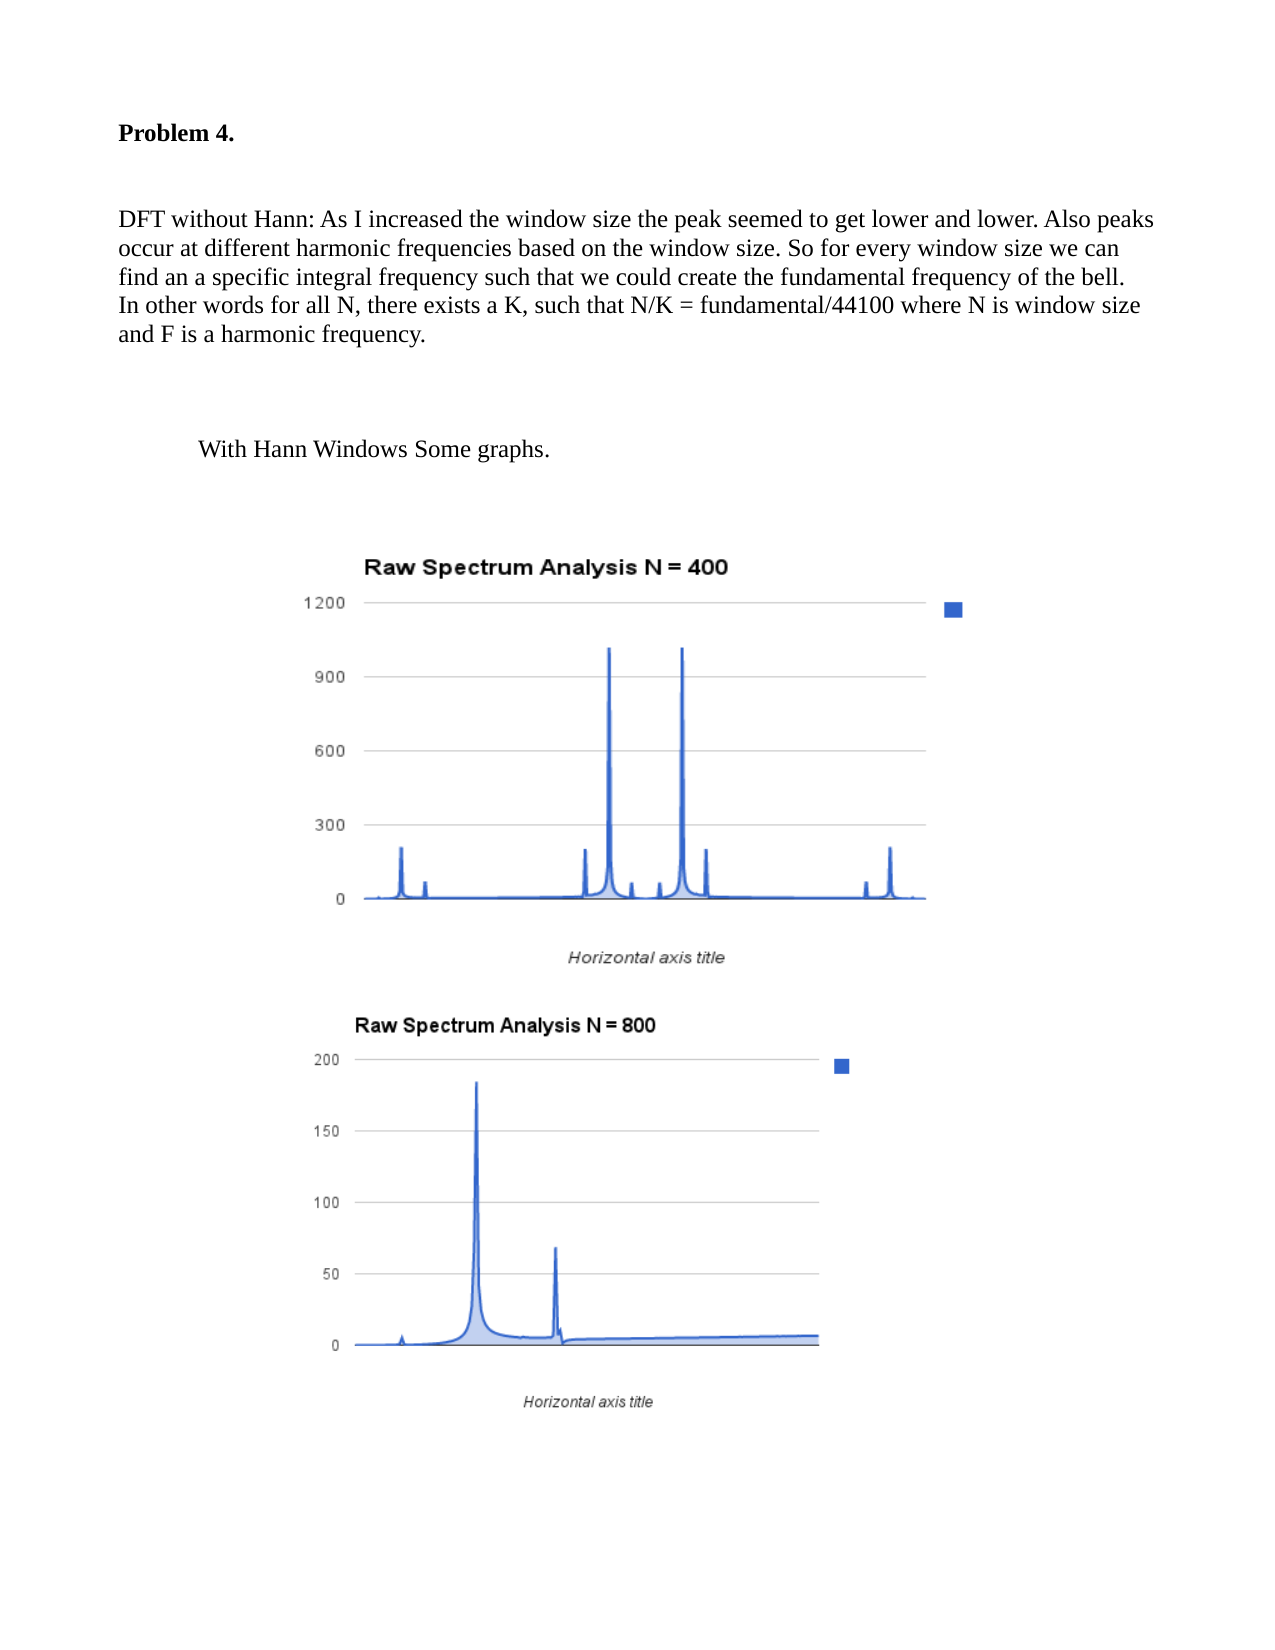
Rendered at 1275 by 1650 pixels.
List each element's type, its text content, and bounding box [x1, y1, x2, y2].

text In other words for all N, there exists a K, such that N/K = fundamental/44100 where N is window size and F is a harmonic frequency. [118, 291, 1157, 348]
text With Hann Windows Some graphs. [118, 434, 1157, 463]
picture [190, 510, 1099, 1435]
text DFT without Hann: As I increased the window size the peak seemed to get lower and lower. Also peaks occur at different harmonic frequencies based on the window size. So for every window size we can find an a specific integral frequency such that we could create the fundamental frequency of the bell. [118, 204, 1157, 291]
text Problem 4. [118, 118, 1157, 147]
